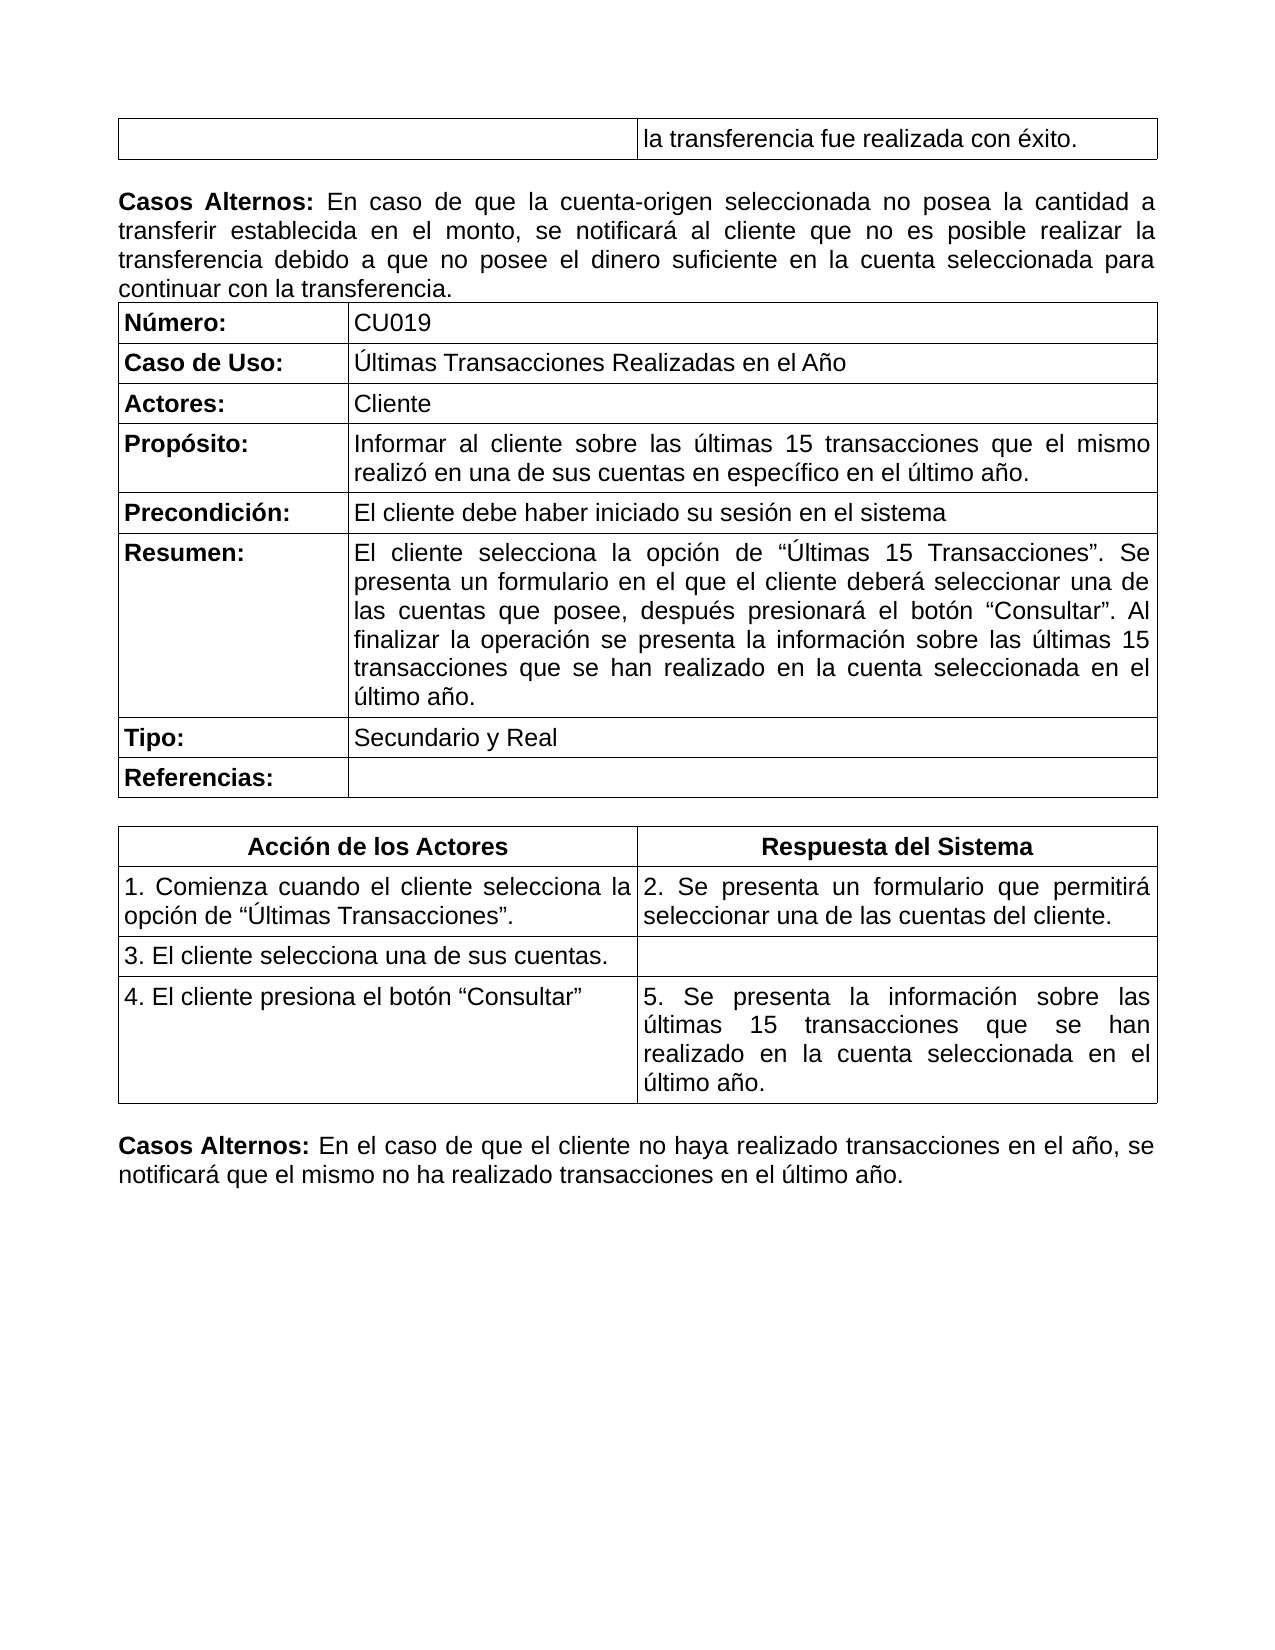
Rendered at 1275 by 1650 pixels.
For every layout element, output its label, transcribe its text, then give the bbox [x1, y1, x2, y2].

table_cell Actores: [119, 384, 348, 423]
table_cell Tipo: [119, 718, 348, 757]
table_header Número: [119, 303, 348, 343]
table_cell 3. El cliente selecciona una de sus cuentas. [119, 937, 637, 976]
table_header CU019 [349, 303, 1157, 343]
table_header Acción de los Actores [119, 827, 637, 866]
table_cell [638, 937, 1157, 976]
table_cell 4. El cliente presiona el botón “Consultar” [119, 977, 637, 1102]
table_header Respuesta del Sistema [638, 827, 1157, 866]
table_cell [119, 119, 637, 158]
table_cell El cliente debe haber iniciado su sesión en el sistema [349, 493, 1157, 533]
table_cell 2. Se presenta un formulario que permitirá seleccionar una de las cuentas del cliente. [638, 867, 1157, 936]
table_cell 5. Se presenta la información sobre las últimas 15 transacciones que se han realizado en la cuenta seleccionada en el último año. [638, 977, 1157, 1102]
text Casos Alternos: En el caso de que el cliente no haya realizado transacciones en el año, se notificará que el mismo no ha realizado transacciones en el último año. [118, 1131, 1157, 1189]
table_cell 1. Comienza cuando el cliente selecciona la opción de “Últimas Transacciones”. [119, 867, 637, 936]
table_cell Últimas Transacciones Realizadas en el Año [349, 344, 1157, 383]
table_cell Cliente [349, 384, 1157, 423]
table_cell Precondición: [119, 493, 348, 533]
table_cell Resumen: [119, 534, 348, 717]
table_cell El cliente selecciona la opción de “Últimas 15 Transacciones”. Se presenta un formulario en el que el cliente deberá seleccionar una de las cuentas que posee, después presionará el botón “Consultar”. Al finalizar la operación se presenta la información sobre las últimas 15 transacciones que se han realizado en la cuenta seleccionada en el último año. [349, 534, 1157, 717]
text Casos Alternos: En caso de que la cuenta-origen seleccionada no posea la cantidad a transferir establecida en el monto, se notificará al cliente que no es posible realizar la transferencia debido a que no posee el dinero suficiente en la cuenta seleccionada para continuar con la transferencia. [118, 187, 1157, 302]
table_cell la transferencia fue realizada con éxito. [638, 119, 1157, 158]
table_cell Caso de Uso: [119, 344, 348, 383]
table_cell [349, 758, 1157, 797]
table_cell Informar al cliente sobre las últimas 15 transacciones que el mismo realizó en una de sus cuentas en específico en el último año. [349, 424, 1157, 492]
table_cell Referencias: [119, 758, 348, 797]
table_cell Secundario y Real [349, 718, 1157, 757]
table_cell Propósito: [119, 424, 348, 492]
